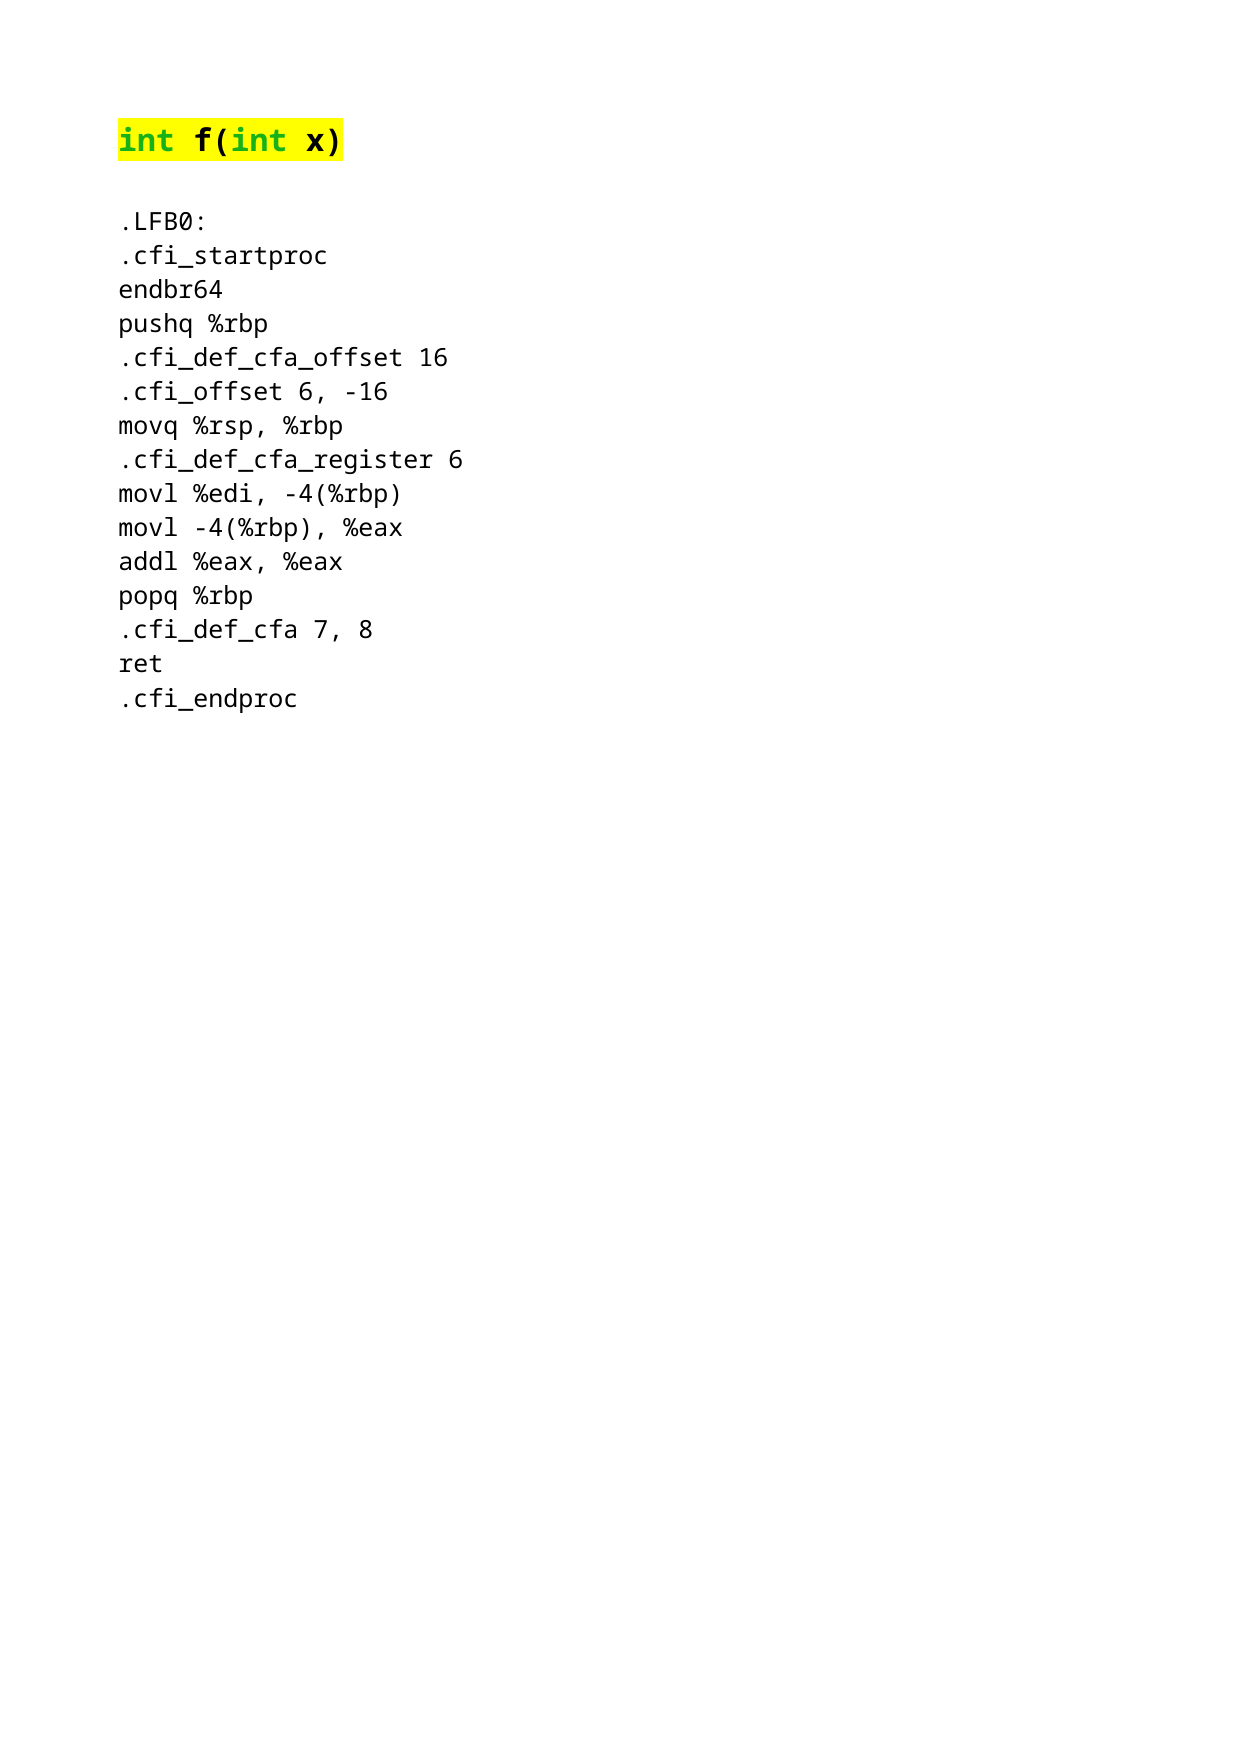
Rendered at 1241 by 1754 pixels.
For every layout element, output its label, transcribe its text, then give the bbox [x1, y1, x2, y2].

text int f(int x) [118, 118, 1122, 161]
text .LFB0: .cfi_startproc endbr64 pushq %rbp .cfi_def_cfa_offset 16 .cfi_offset 6, -16 movq %rsp, %rbp .cfi_def_cfa_register 6 movl %edi, -4(%rbp) movl -4(%rbp), %eax addl %eax, %eax popq %rbp .cfi_def_cfa 7, 8 ret .cfi_endproc [118, 203, 1122, 782]
